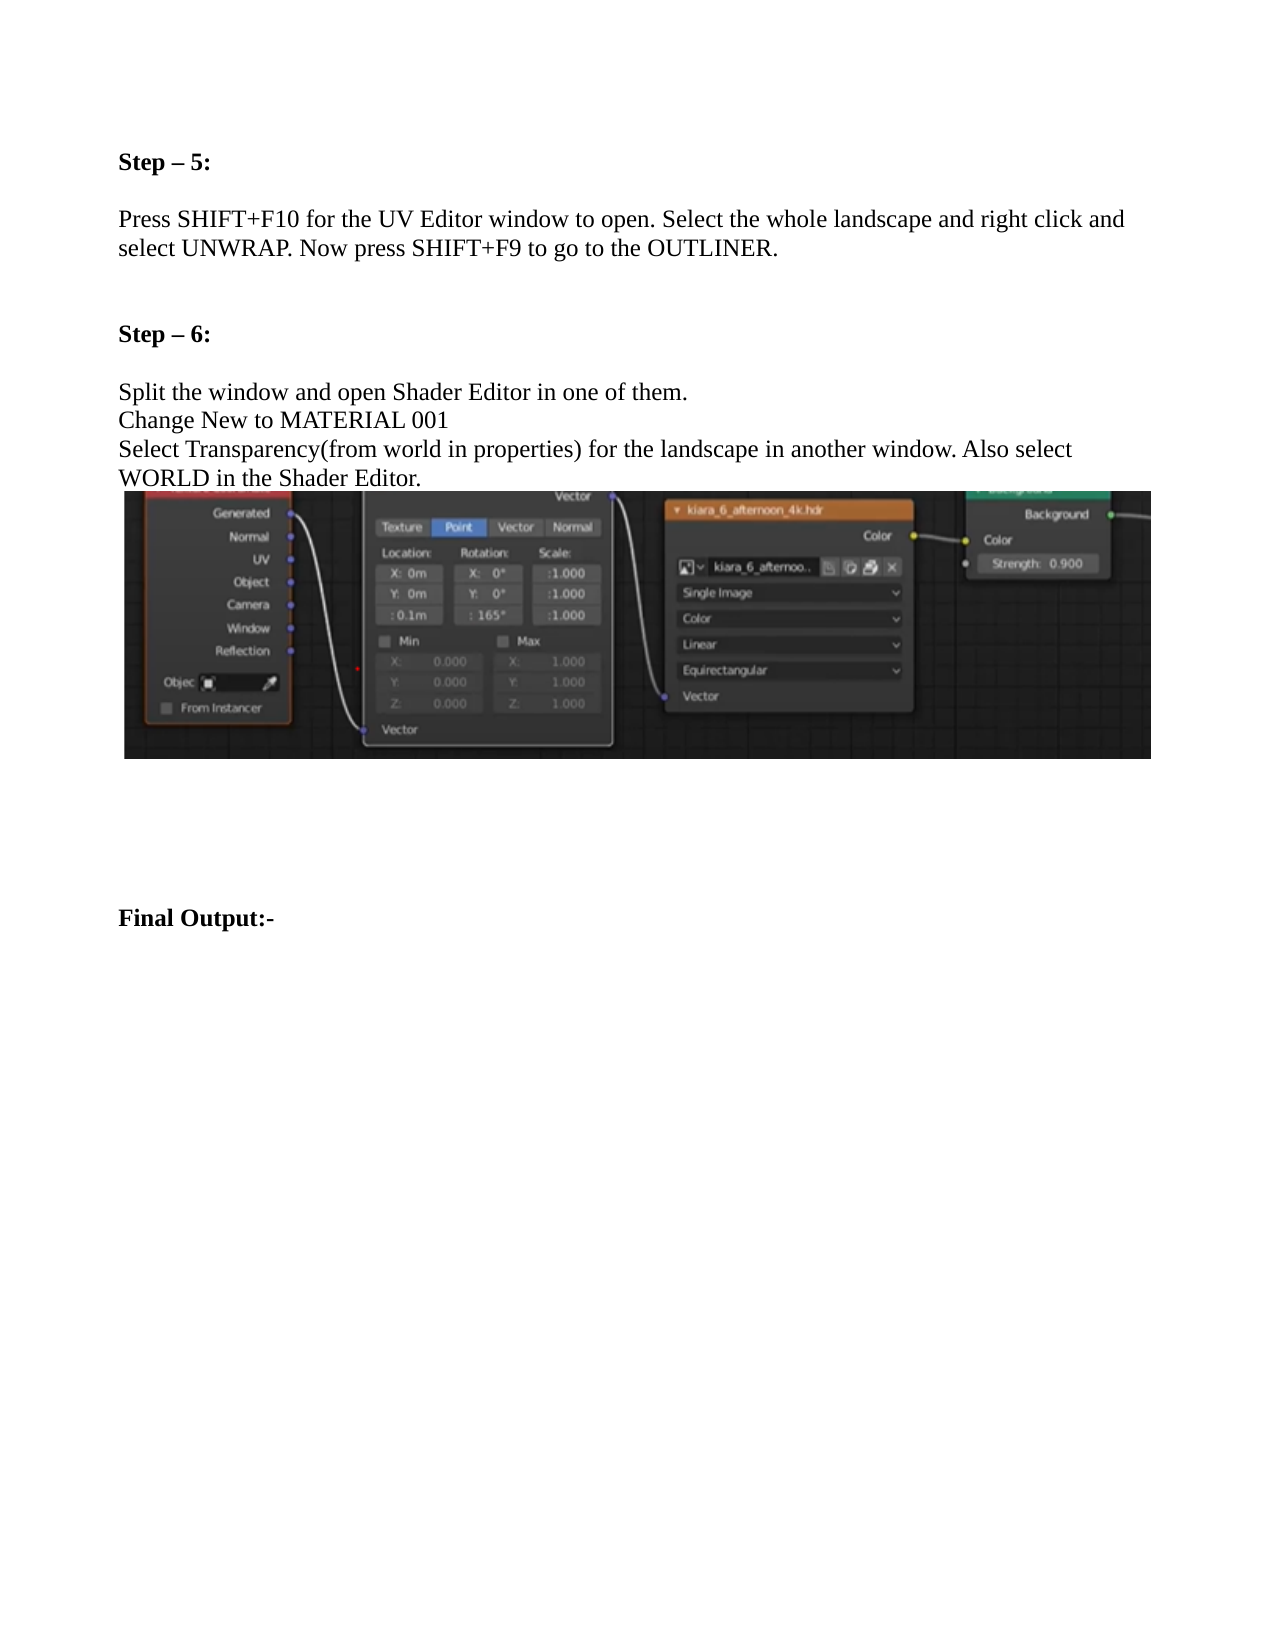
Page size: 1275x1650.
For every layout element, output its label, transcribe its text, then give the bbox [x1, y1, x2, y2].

text Press SHIFT+F10 for the UV Editor window to open. Select the whole landscape and right click and select UNWRAP. Now press SHIFT+F9 to go to the OUTLINER. [118, 204, 1157, 262]
text Select Transparency(from world in properties) for the landscape in another window. Also select WORLD in the Shader Editor. [118, 434, 1157, 492]
text Change New to MATERIAL 001 [118, 406, 1157, 434]
text Step – 6: [118, 319, 1157, 348]
text Step – 5: [118, 147, 1157, 176]
text Split the window and open Shader Editor in one of them. [118, 377, 1157, 406]
text Final Output:- [118, 903, 1157, 932]
picture [124, 491, 1151, 759]
